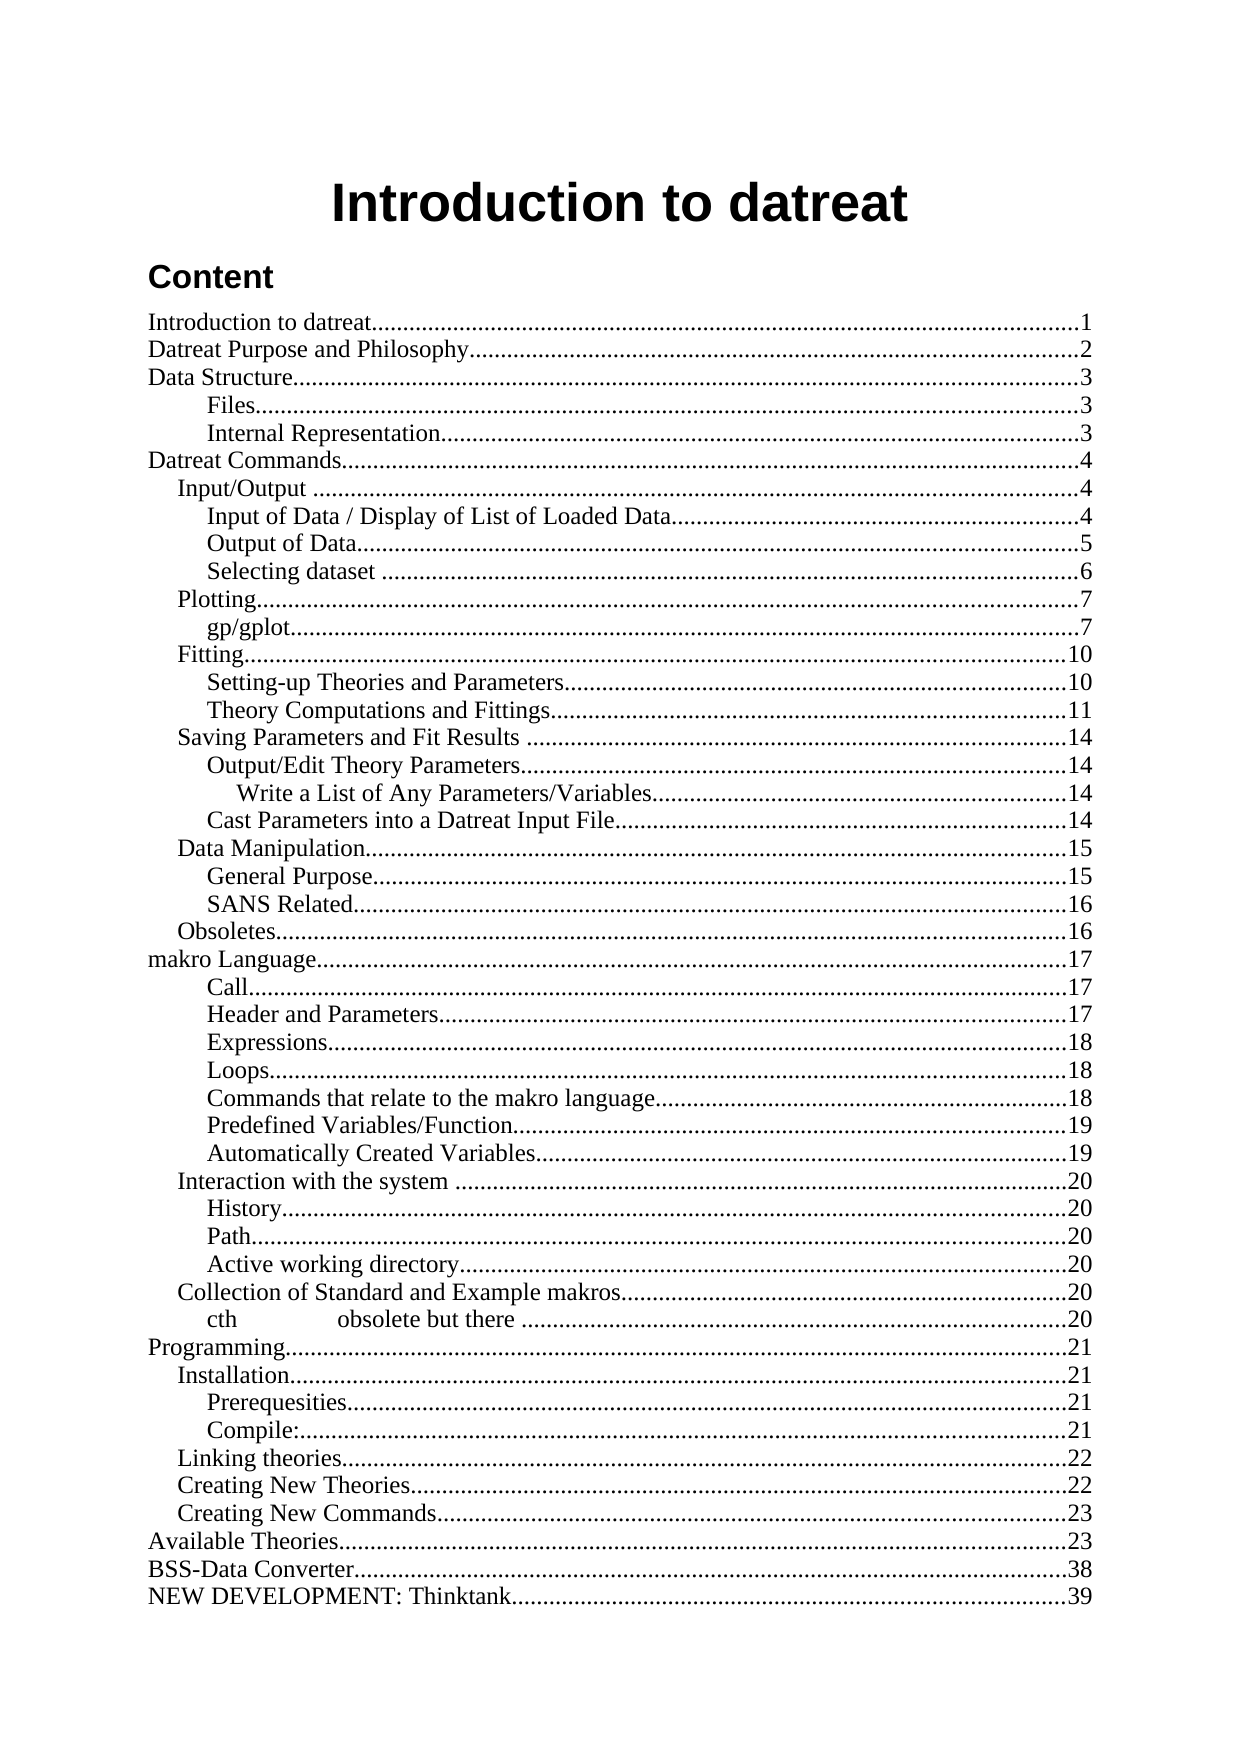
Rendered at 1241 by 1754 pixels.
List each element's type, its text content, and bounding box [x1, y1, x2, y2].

text Input of Data / Display of List of Loaded Data 4 [207, 502, 1092, 529]
text Output/Edit Theory Parameters 14 [207, 751, 1092, 779]
text Data Structure 3 [148, 363, 1092, 391]
text NEW DEVELOPMENT: Thinktank 39 [148, 1582, 1092, 1610]
text Datreat Purpose and Philosophy 2 [148, 336, 1092, 363]
text makro Language 17 [148, 945, 1092, 973]
text Creating New Theories 22 [177, 1472, 1092, 1499]
text Introduction to datreat 1 [148, 308, 1092, 336]
text Installation 21 [177, 1361, 1092, 1388]
text Available Theories 23 [148, 1527, 1092, 1555]
text Loops 18 [207, 1056, 1092, 1084]
text Setting-up Theories and Parameters 10 [207, 668, 1092, 696]
text Interaction with the system 20 [177, 1167, 1092, 1194]
text Active working directory 20 [207, 1250, 1092, 1278]
text Creating New Commands 23 [177, 1499, 1092, 1527]
text Linking theories 22 [177, 1444, 1092, 1472]
text Call 17 [207, 973, 1092, 1001]
subtitle Introduction to datreat [148, 173, 1092, 233]
text Write a List of Any Parameters/Variables 14 [236, 779, 1092, 807]
text Internal Representation 3 [207, 419, 1092, 446]
text Path 20 [207, 1222, 1092, 1250]
text Automatically Created Variables 19 [207, 1139, 1092, 1167]
text BSS-Data Converter 38 [148, 1555, 1092, 1582]
text SANS Related 16 [207, 890, 1092, 917]
text Obsoletes 16 [177, 917, 1092, 945]
text Commands that relate to the makro language 18 [207, 1084, 1092, 1111]
text Predefined Variables/Function 19 [207, 1111, 1092, 1139]
text cth obsolete but there 20 [207, 1305, 1092, 1333]
text Expressions 18 [207, 1028, 1092, 1056]
text Theory Computations and Fittings 11 [207, 696, 1092, 723]
text Header and Parameters 17 [207, 1001, 1092, 1028]
text Content [148, 258, 1092, 295]
text Datreat Commands 4 [148, 446, 1092, 474]
text History 20 [207, 1194, 1092, 1222]
text Output of Data 5 [207, 529, 1092, 557]
text Programming 21 [148, 1333, 1092, 1361]
text Compile: 21 [207, 1416, 1092, 1444]
text Data Manipulation 15 [177, 834, 1092, 862]
text Collection of Standard and Example makros 20 [177, 1278, 1092, 1305]
text Saving Parameters and Fit Results 14 [177, 723, 1092, 751]
text Prerequesities 21 [207, 1388, 1092, 1416]
text Cast Parameters into a Datreat Input File 14 [207, 807, 1092, 834]
text gp/gplot 7 [207, 613, 1092, 640]
text Files 3 [207, 391, 1092, 419]
text Plotting 7 [177, 585, 1092, 613]
text Fitting 10 [177, 640, 1092, 668]
text Selecting dataset 6 [207, 557, 1092, 585]
text Input/Output 4 [177, 474, 1092, 502]
text General Purpose 15 [207, 862, 1092, 890]
